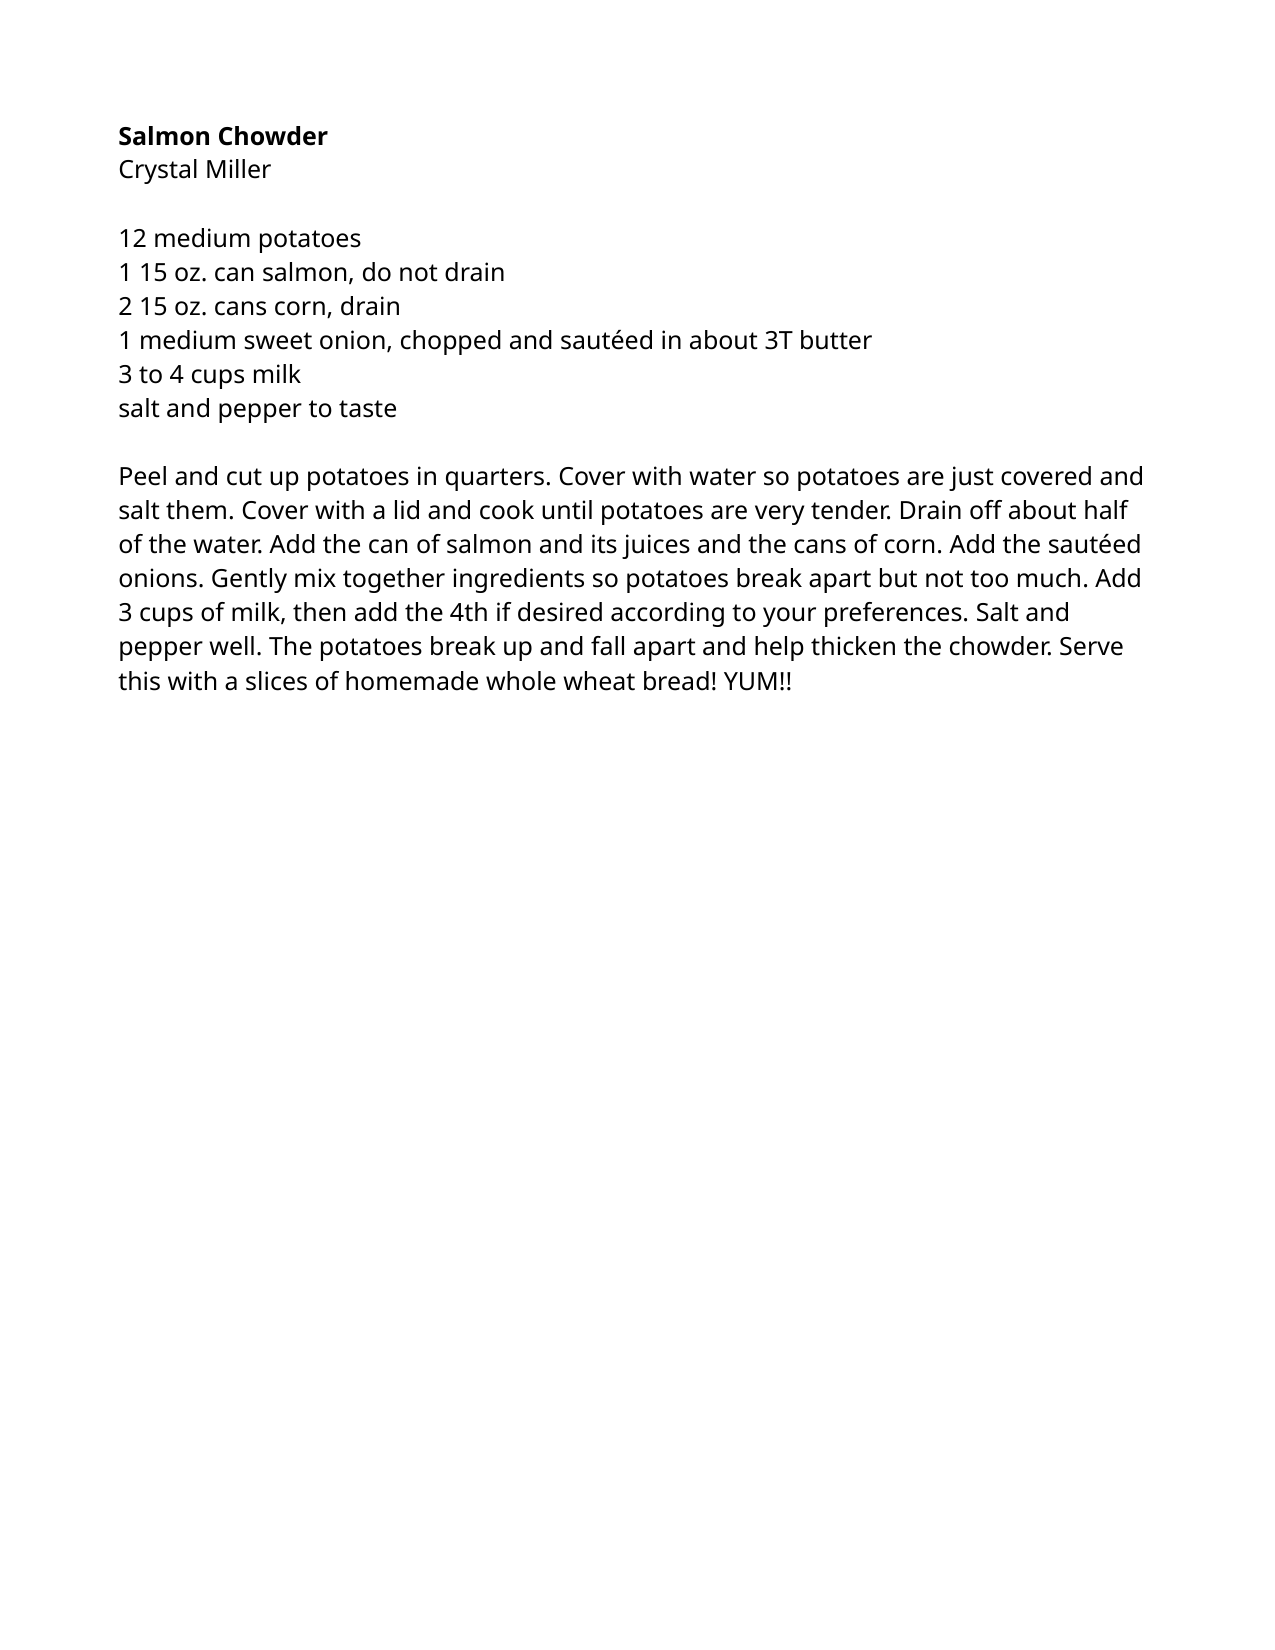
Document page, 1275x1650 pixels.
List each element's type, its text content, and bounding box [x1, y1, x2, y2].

text Salmon Chowder Crystal Miller 12 medium potatoes 1 15 oz. can salmon, do not drain 2 15 oz. cans corn, drain 1 medium sweet onion, chopped and sautéed in about 3T butter 3 to 4 cups milk salt and pepper to taste Peel and cut up potatoes in quarters. Cover with water so potatoes are just covered and salt them. Cover with a lid and cook until potatoes are very tender. Drain off about half of the water. Add the can of salmon and its juices and the cans of corn. Add the sautéed onions. Gently mix together ingredients so potatoes break apart but not too much. Add 3 cups of milk, then add the 4th if desired according to your preferences. Salt and pepper well. The potatoes break up and fall apart and help thicken the chowder. Serve this with a slices of homemade whole wheat bread! YUM!! [118, 118, 1157, 697]
